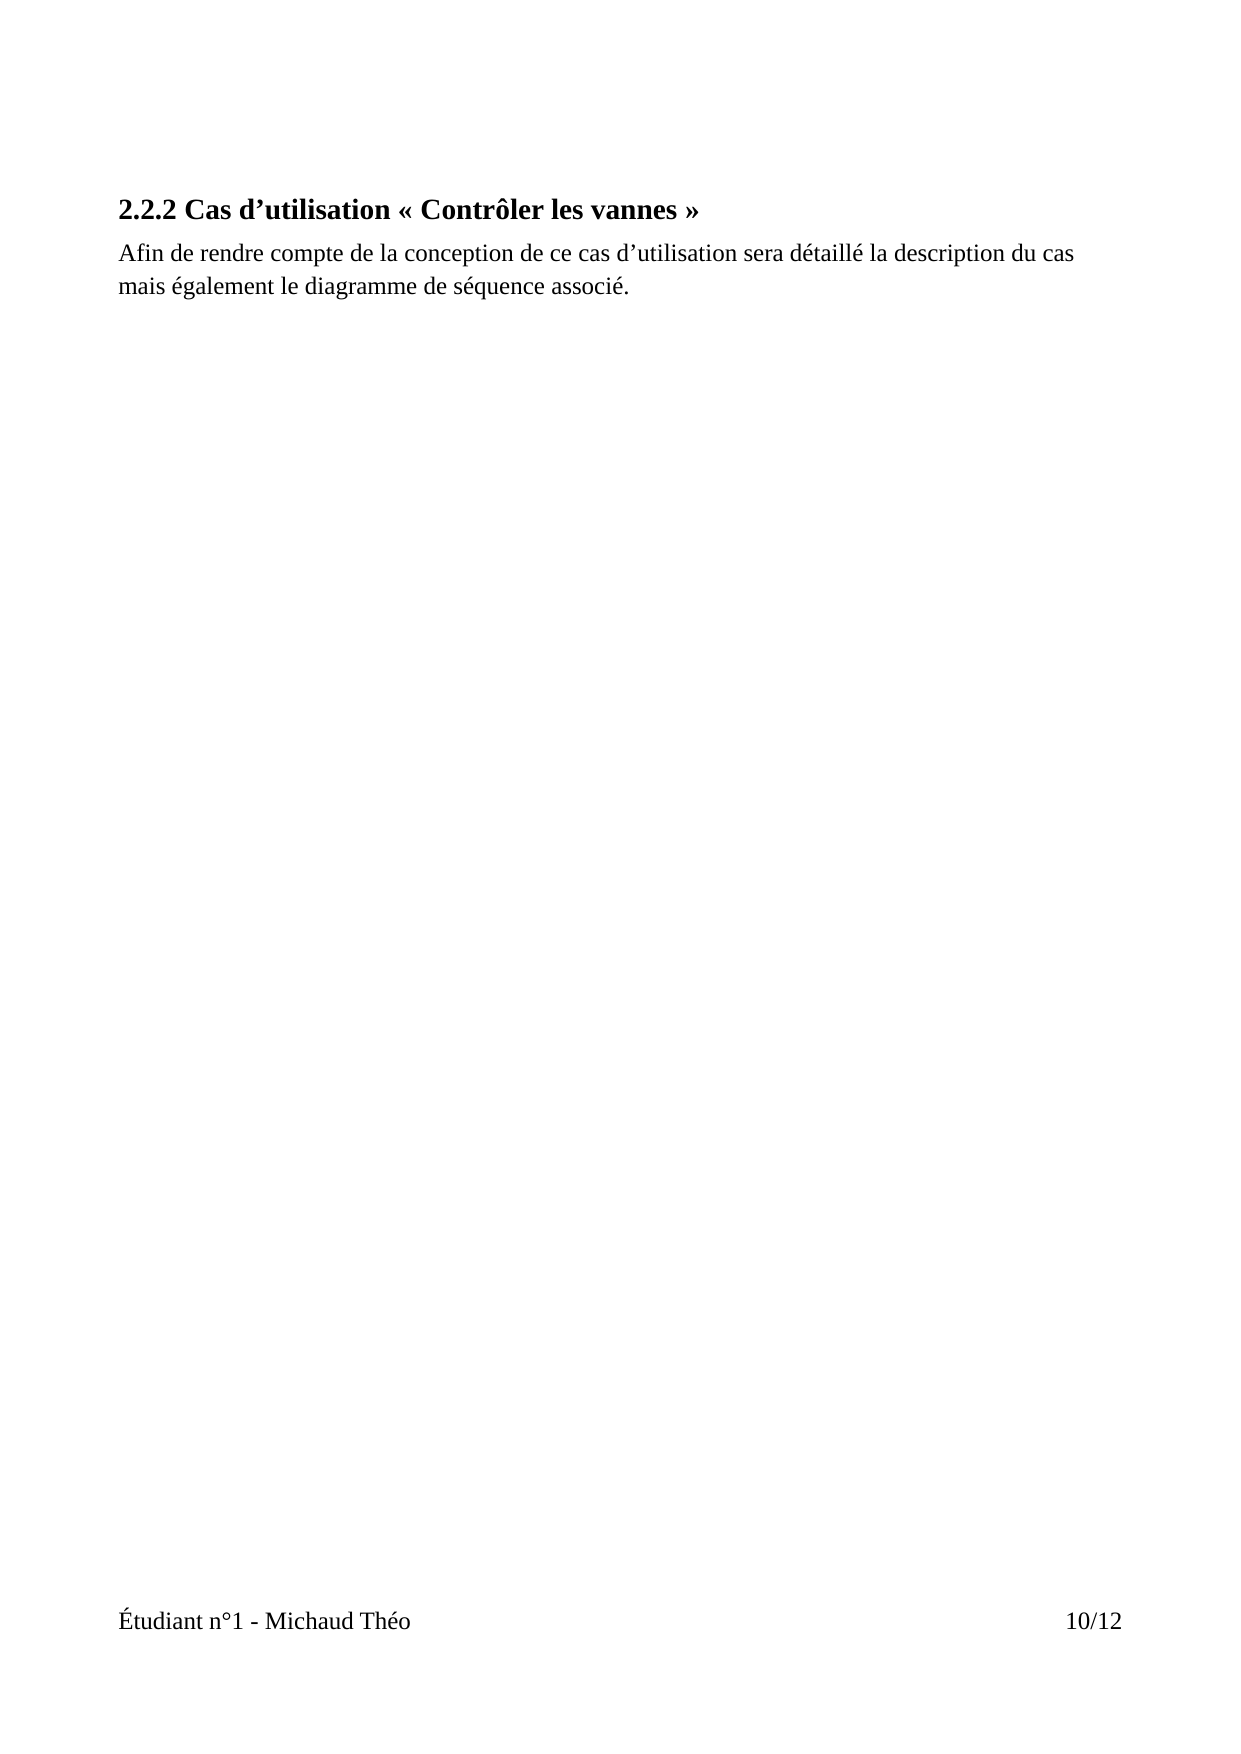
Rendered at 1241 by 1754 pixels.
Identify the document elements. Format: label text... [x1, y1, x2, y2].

text Afin de rendre compte de la conception de ce cas d’utilisation sera détaillé la description du cas mais également le diagramme de séquence associé. [118, 238, 1122, 300]
subtitle 2.2.2 Cas d’utilisation « Contrôler les vannes » [118, 192, 1122, 225]
